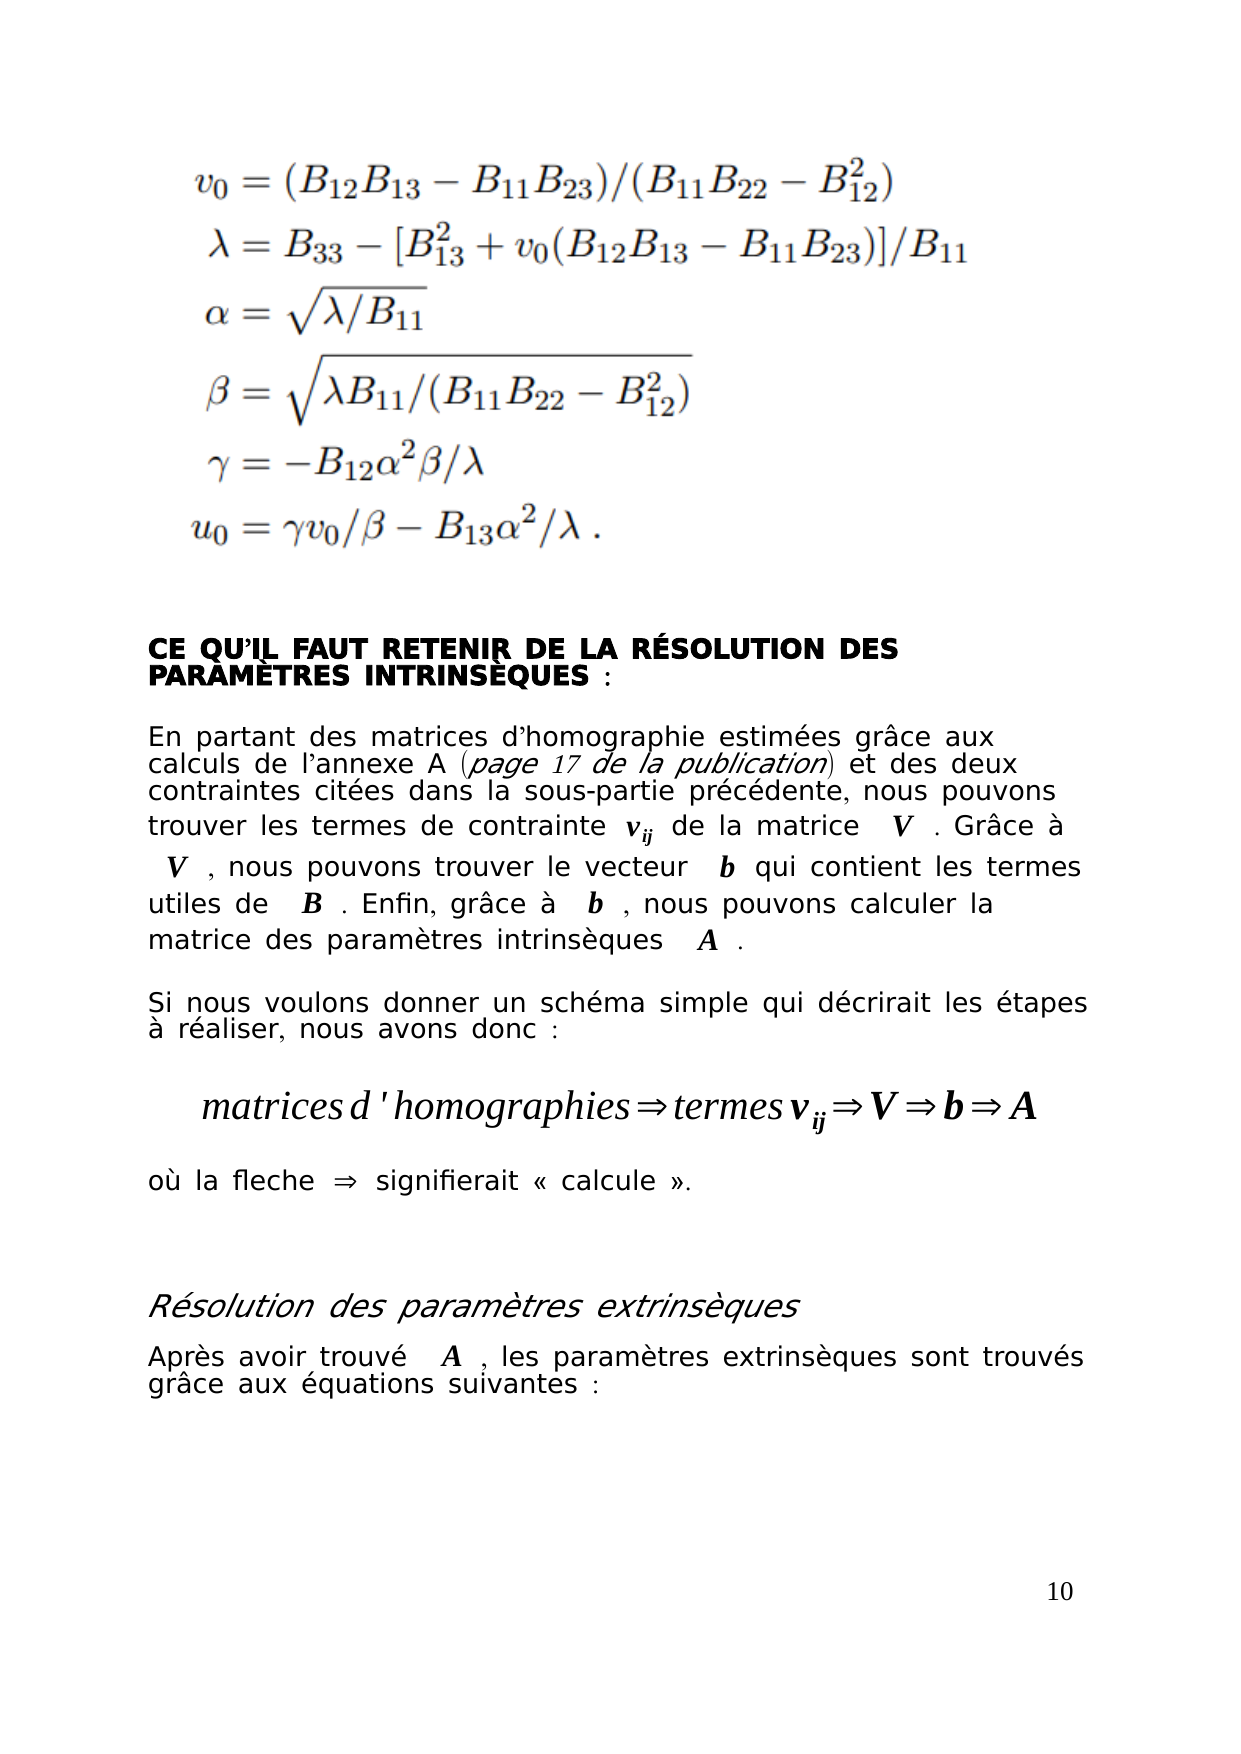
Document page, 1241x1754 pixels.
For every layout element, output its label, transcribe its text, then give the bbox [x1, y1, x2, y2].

text où la flechesignifierait « calcule ». [148, 1172, 1093, 1196]
text Résolution des paramètres extrinsèques [148, 1296, 1093, 1324]
picture [149, 147, 1091, 576]
text Après avoir trouvé , les paramètres extrinsèques sont trouvés grâce aux équations suivantes : [148, 1339, 1093, 1400]
text Si nous voulons donner un schéma simple qui décrirait les étapes à réaliser, nous avons donc : [148, 994, 1093, 1045]
text CE QU’IL FAUT RETENIR DE LA RÉSOLUTION DES PARAMÈTRES INTRINSÈQUES : [148, 639, 1093, 691]
text En partant des matrices d’homographie estimées grâce aux calculs de l’annexe A (page 17 de la publication) et des deux contraintes citées dans la sous-partie précédente, nous pouvons trouver les termes de contraintede la matrice . Grâce à , nous pouvons trouver le vecteur qui contient les termes utiles de . Enfin, grâce à , nous pouvons calculer la matrice des paramètres intrinsèques . [148, 728, 1093, 956]
